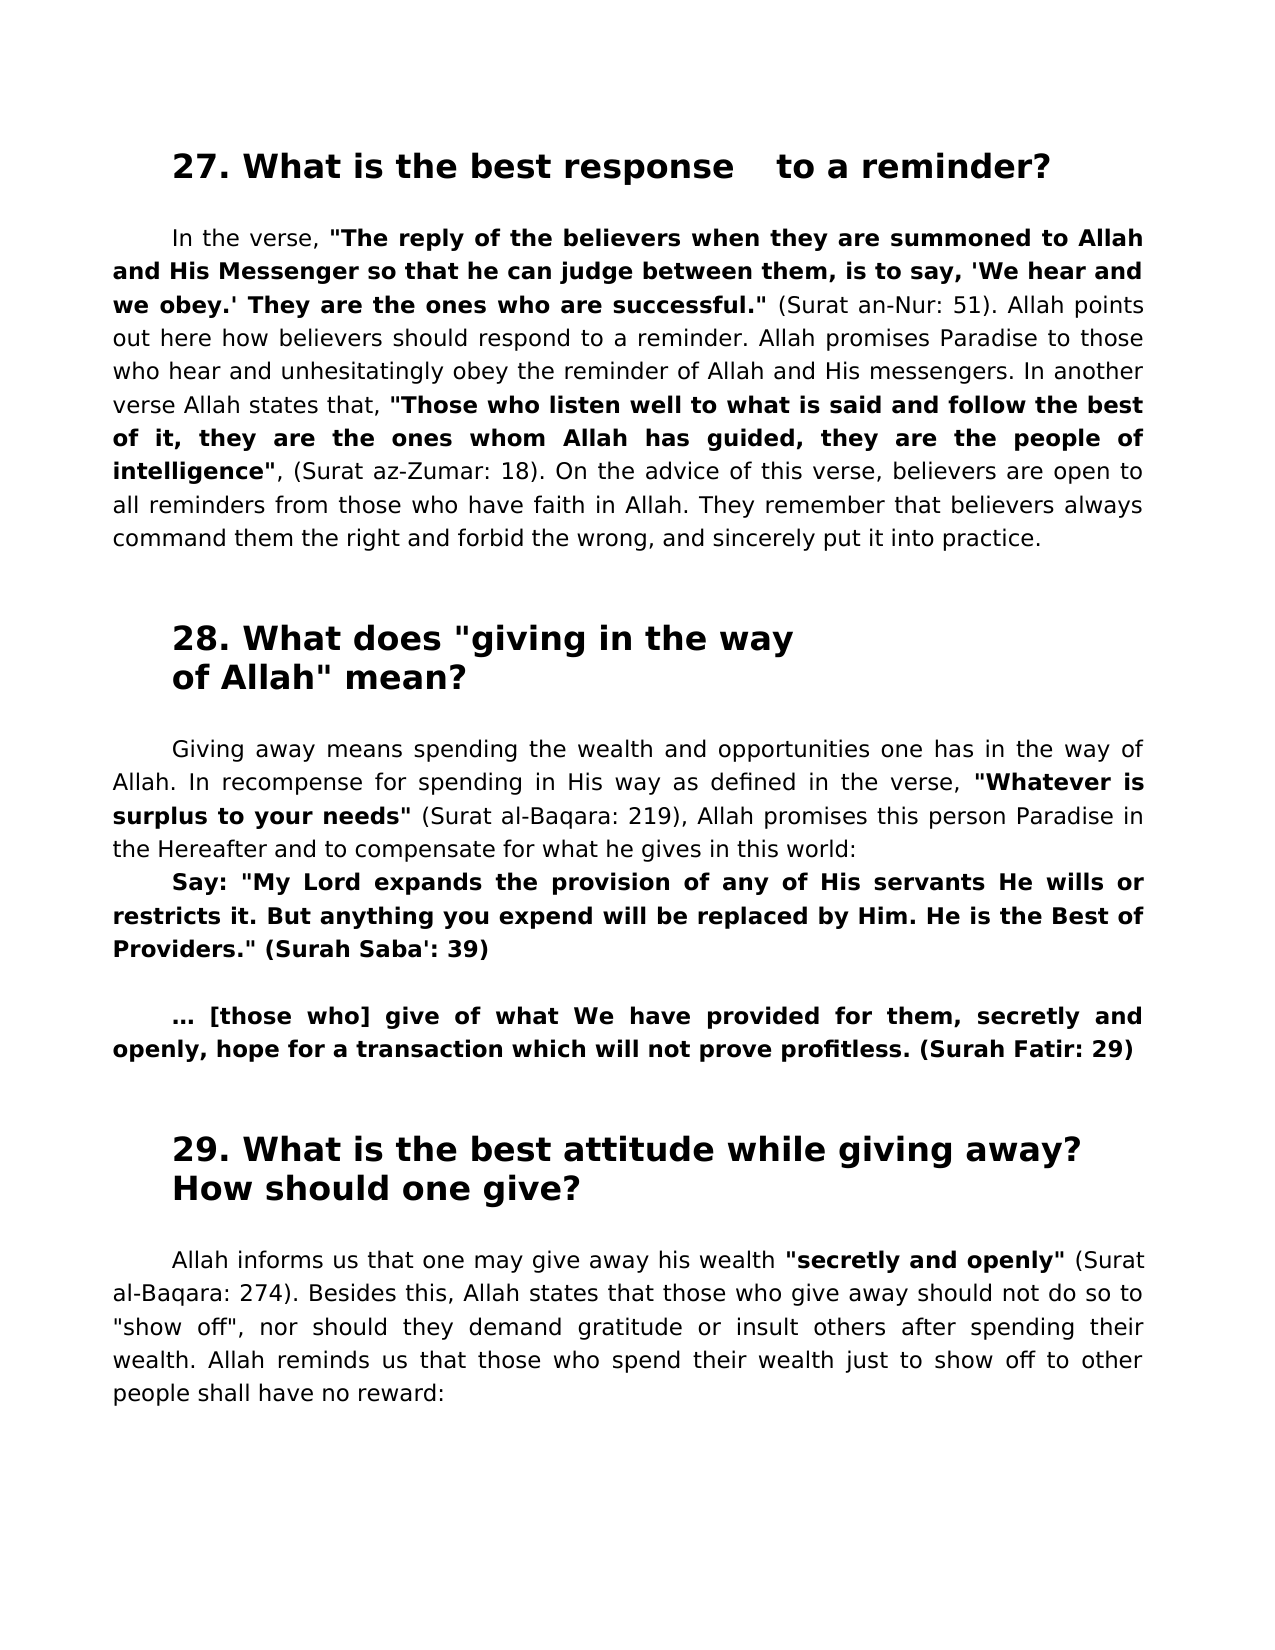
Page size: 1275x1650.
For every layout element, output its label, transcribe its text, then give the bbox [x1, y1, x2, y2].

text … [those who] give of what We have provided for them, secretly and openly, hope for a transaction which will not prove profitless. (Surah Fatir: 29) [112, 997, 1145, 1064]
text 28. What does "giving in the way [112, 620, 1145, 659]
text In the verse, "The reply of the believers when they are summoned to Allah and His Messenger so that he can judge between them, is to say, 'We hear and we obey.' They are the ones who are successful." (Surat an-Nur: 51). Allah points out here how believers should respond to a reminder. Allah promises Paradise to those who hear and unhesitatingly obey the reminder of Allah and His messengers. In another verse Allah states that, "Those who listen well to what is said and follow the best of it, they are the ones whom Allah has guided, they are the people of intelligence", (Surat az-Zumar: 18). On the advice of this verse, believers are open to all reminders from those who have faith in Allah. They remember that believers always command them the right and forbid the wrong, and sincerely put it into practice. [112, 220, 1145, 553]
text How should one give? [112, 1170, 1145, 1208]
text of Allah" mean? [112, 659, 1145, 697]
text Allah informs us that one may give away his wealth "secretly and openly" (Surat al-Baqara: 274). Besides this, Allah states that those who give away should not do so to "show off", nor should they demand gratitude or insult others after spending their wealth. Allah reminds us that those who spend their wealth just to show off to other people shall have no reward: [112, 1242, 1145, 1408]
text Giving away means spending the wealth and opportunities one has in the way of Allah. In recompense for spending in His way as defined in the verse, "Whatever is surplus to your needs" (Surat al-Baqara: 219), Allah promises this person Paradise in the Hereafter and to compensate for what he gives in this world: [112, 731, 1145, 864]
text Say: "My Lord expands the provision of any of His servants He wills or restricts it. But anything you expend will be replaced by Him. He is the Best of Providers." (Surah Saba': 39) [112, 864, 1145, 964]
text 29. What is the best attitude while giving away? [112, 1131, 1145, 1170]
text 27. What is the best response to a reminder? [112, 148, 1145, 186]
